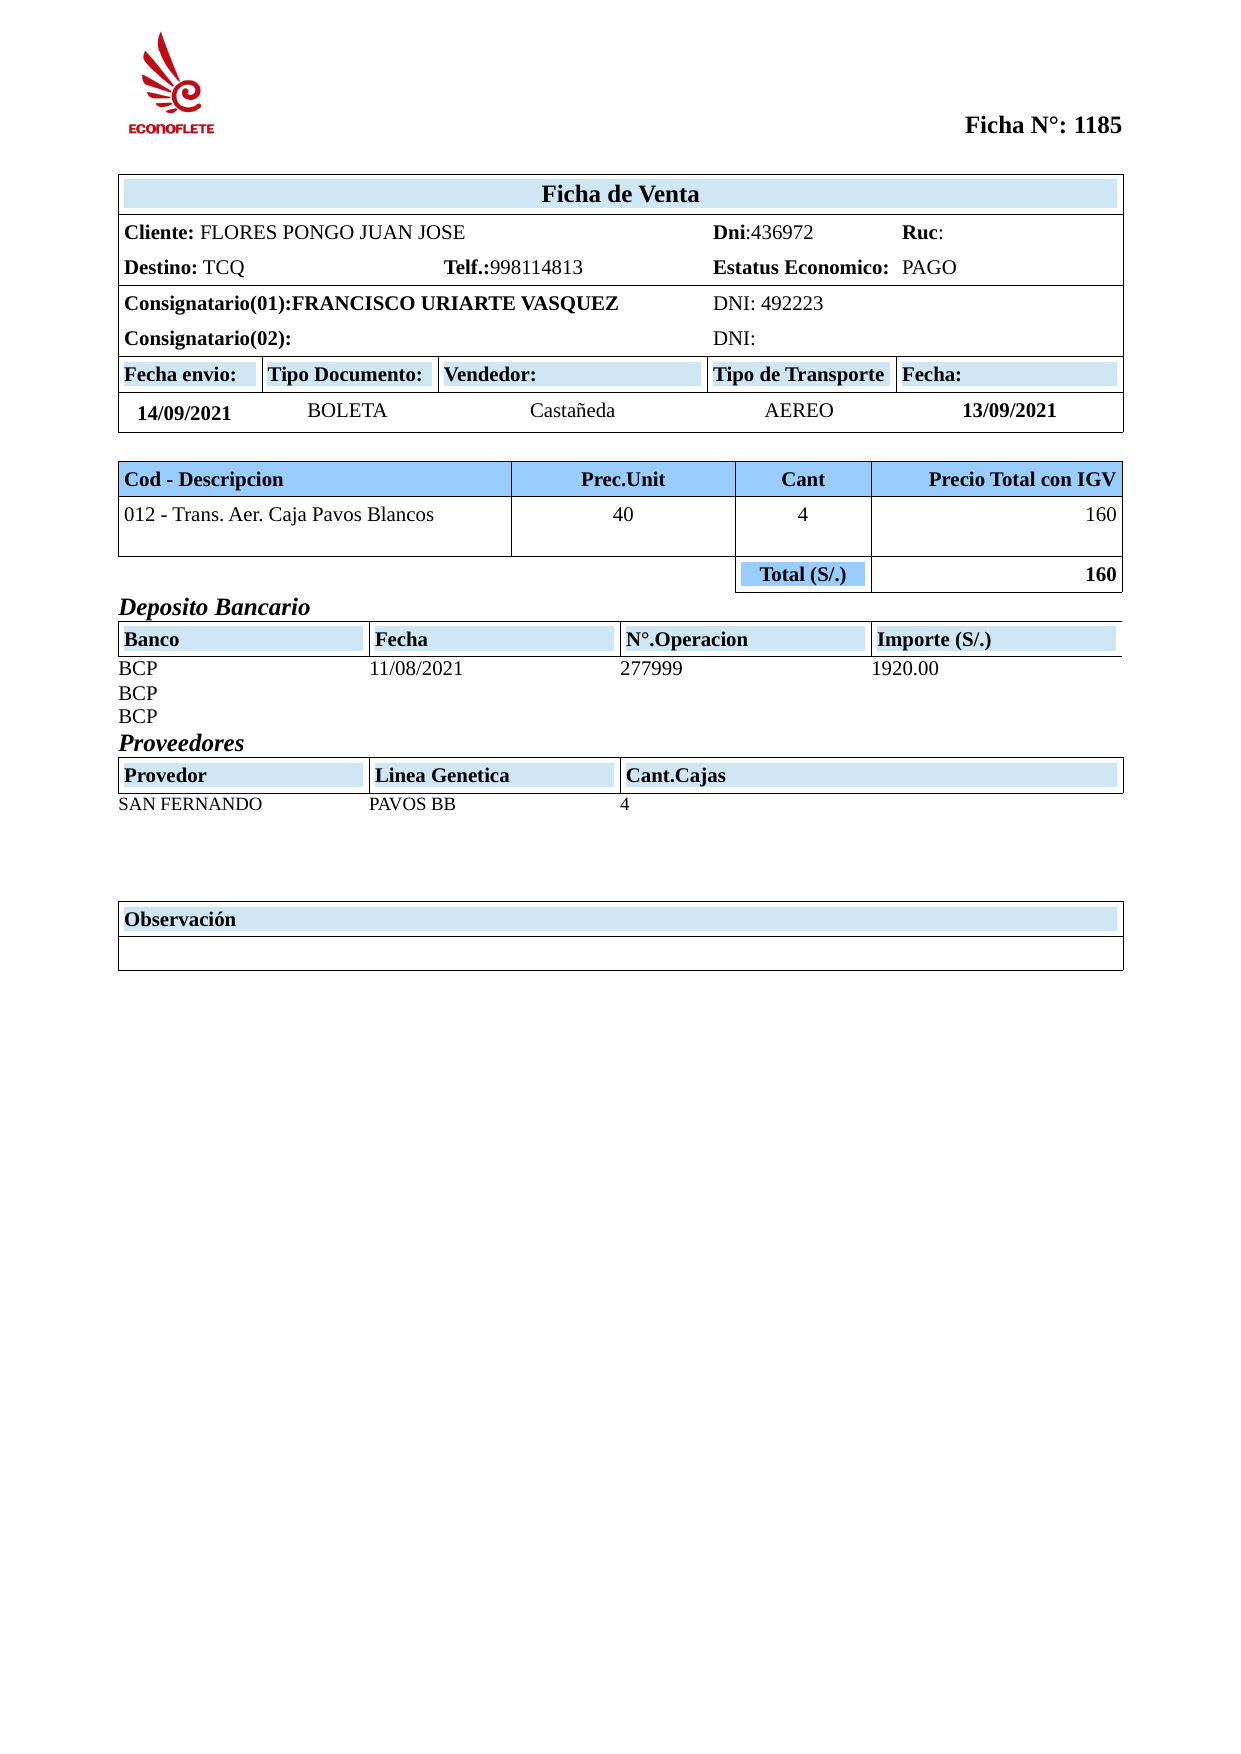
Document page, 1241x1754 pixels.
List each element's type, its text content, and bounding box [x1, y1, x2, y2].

table_header Linea Genetica [370, 758, 620, 793]
table_cell BCP [118, 657, 369, 680]
text Deposito Bancario [118, 592, 1122, 621]
table_cell Consignatario(02): [119, 321, 707, 356]
table_cell [620, 815, 1123, 836]
table_cell PAVOS BB [369, 794, 620, 814]
table_cell Total (S/.) [736, 557, 871, 592]
table_cell [369, 858, 620, 879]
table_cell [119, 937, 1123, 969]
table_header Observación [119, 902, 1123, 936]
table_header Cod - Descripcion [119, 462, 511, 496]
table_cell Tipo Documento: [263, 357, 438, 392]
table_cell Castañeda [438, 393, 707, 432]
table_cell Destino: TCQ [119, 249, 438, 285]
table_cell 160 [872, 557, 1122, 592]
table_cell Consignatario(01):FRANCISCO URIARTE VASQUEZ [119, 286, 707, 321]
table_header Importe (S/.) [872, 622, 1122, 656]
table_cell SAN FERNANDO [118, 794, 369, 814]
table_cell [369, 815, 620, 836]
table_cell 277999 [620, 657, 871, 680]
table_cell Vendedor: [439, 357, 707, 392]
table_cell DNI: [707, 321, 1123, 356]
table_cell BOLETA [262, 393, 438, 432]
table_cell BCP [118, 680, 369, 704]
table_cell Dni:436972 [707, 215, 896, 249]
table_cell [118, 879, 369, 901]
table_cell 160 [872, 497, 1122, 556]
table_cell Estatus Economico: [707, 249, 896, 285]
table_header Banco [119, 622, 369, 656]
table_cell DNI: 492223 [707, 286, 1123, 321]
table_cell Telf.:998114813 [438, 249, 707, 285]
table_cell Cliente: FLORES PONGO JUAN JOSE [119, 215, 707, 249]
table_cell 11/08/2021 [369, 657, 620, 680]
table_header Provedor [119, 758, 369, 793]
table_cell Fecha: [897, 357, 1123, 392]
table_cell 13/09/2021 [896, 393, 1123, 432]
table_cell [620, 858, 1123, 879]
table_header N°.Operacion [621, 622, 871, 656]
table_cell [620, 879, 1123, 901]
table_cell 14/09/2021 [119, 393, 262, 432]
table_header Cant.Cajas [621, 758, 1123, 793]
table_header Precio Total con IGV [872, 462, 1122, 496]
table_cell [118, 836, 369, 858]
table_cell AEREO [707, 393, 896, 432]
table_cell [620, 836, 1123, 858]
text Proveedores [118, 728, 1122, 757]
table_cell 40 [512, 497, 735, 556]
table_cell [511, 557, 735, 592]
table_cell [118, 858, 369, 879]
table_cell [871, 705, 1122, 728]
table_cell [369, 705, 620, 728]
table_cell [369, 680, 620, 704]
table_cell 012 - Trans. Aer. Caja Pavos Blancos [119, 497, 511, 556]
table_cell [118, 815, 369, 836]
table_cell Fecha envio: [119, 357, 262, 392]
table_cell [620, 680, 871, 704]
table_cell [620, 705, 871, 728]
table_header Ficha de Venta [119, 175, 1123, 214]
table_cell PAGO [896, 249, 1123, 285]
table_header Cant [736, 462, 871, 496]
table_cell BCP [118, 705, 369, 728]
table_cell 4 [736, 497, 871, 556]
table_cell Ruc: [896, 215, 1123, 249]
table_cell [118, 557, 511, 592]
table_header Prec.Unit [512, 462, 735, 496]
picture [118, 31, 225, 134]
table_cell [871, 680, 1122, 704]
table_cell 1920.00 [871, 657, 1122, 680]
table_cell 4 [620, 794, 1123, 814]
table_cell [369, 836, 620, 858]
table_cell Tipo de Transporte [708, 357, 896, 392]
table_cell [369, 879, 620, 901]
table_header Fecha [370, 622, 620, 656]
